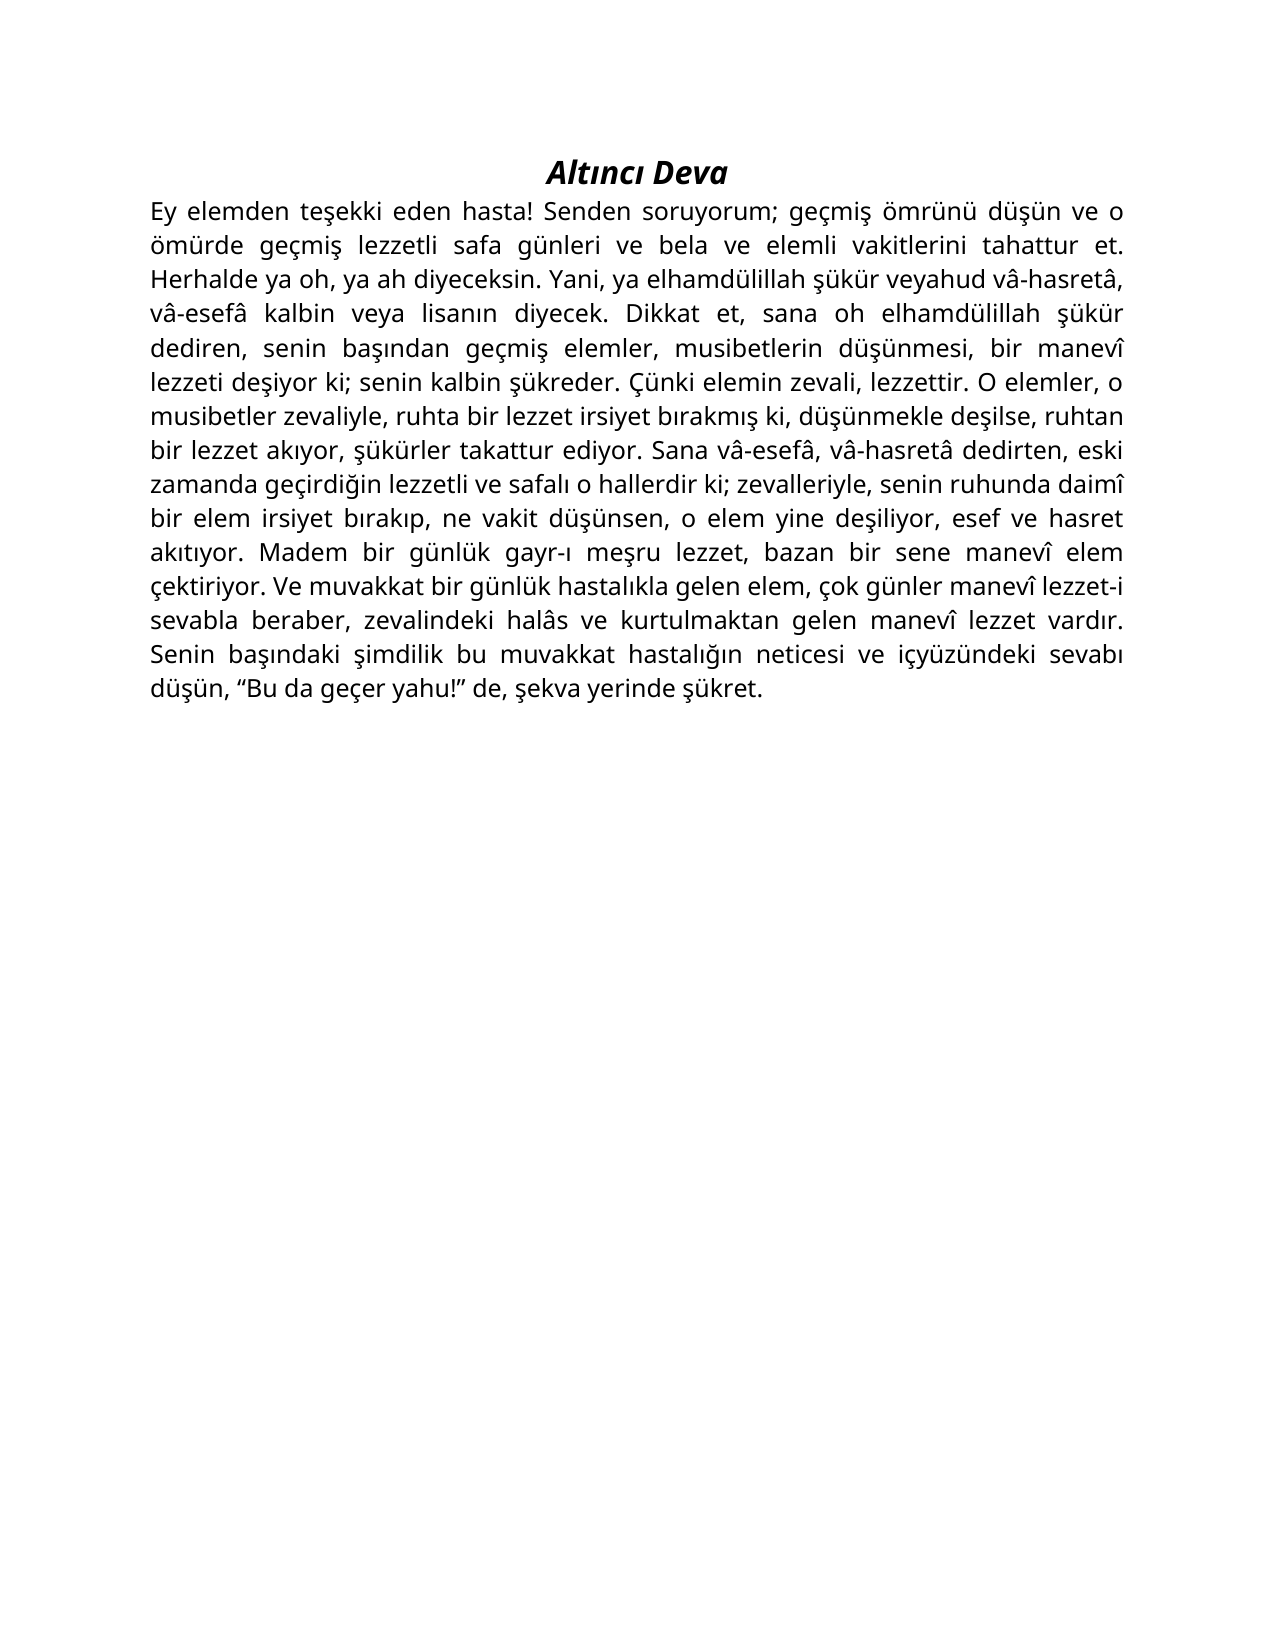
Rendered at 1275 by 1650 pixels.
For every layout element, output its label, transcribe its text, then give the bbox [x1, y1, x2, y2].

text Ey elemden teşekki eden hasta! Senden soruyorum; geçmiş ömrünü düşün ve o ömürde geçmiş lezzetli safa günleri ve bela ve elemli vakitlerini tahattur et. Herhalde ya oh, ya ah diyeceksin. Yani, ya elhamdülillah şükür veyahud vâ-hasretâ, vâ-esefâ kalbin veya lisanın diyecek. Dikkat et, sana oh elhamdülillah şükür dediren, senin başından geçmiş elemler, musibetlerin düşünmesi, bir manevî lezzeti deşiyor ki; senin kalbin şükreder. Çünki elemin zevali, lezzettir. O elemler, o musibetler zevaliyle, ruhta bir lezzet irsiyet bırakmış ki, düşünmekle deşilse, ruhtan bir lezzet akıyor, şükürler takattur ediyor. Sana vâ-esefâ, vâ-hasretâ dedirten, eski zamanda geçirdiğin lezzetli ve safalı o hallerdir ki; zevalleriyle, senin ruhunda daimî bir elem irsiyet bırakıp, ne vakit düşünsen, o elem yine deşiliyor, esef ve hasret akıtıyor. Madem bir günlük gayr-ı meşru lezzet, bazan bir sene manevî elem çektiriyor. Ve muvakkat bir günlük hastalıkla gelen elem, çok günler manevî lezzet-i sevabla beraber, zevalindeki halâs ve kurtulmaktan gelen manevî lezzet vardır. Senin başındaki şimdilik bu muvakkat hastalığın neticesi ve içyüzündeki sevabı düşün, “Bu da geçer yahu!” de, şekva yerinde şükret. [150, 194, 1125, 705]
subtitle Altıncı Deva [150, 150, 1125, 194]
